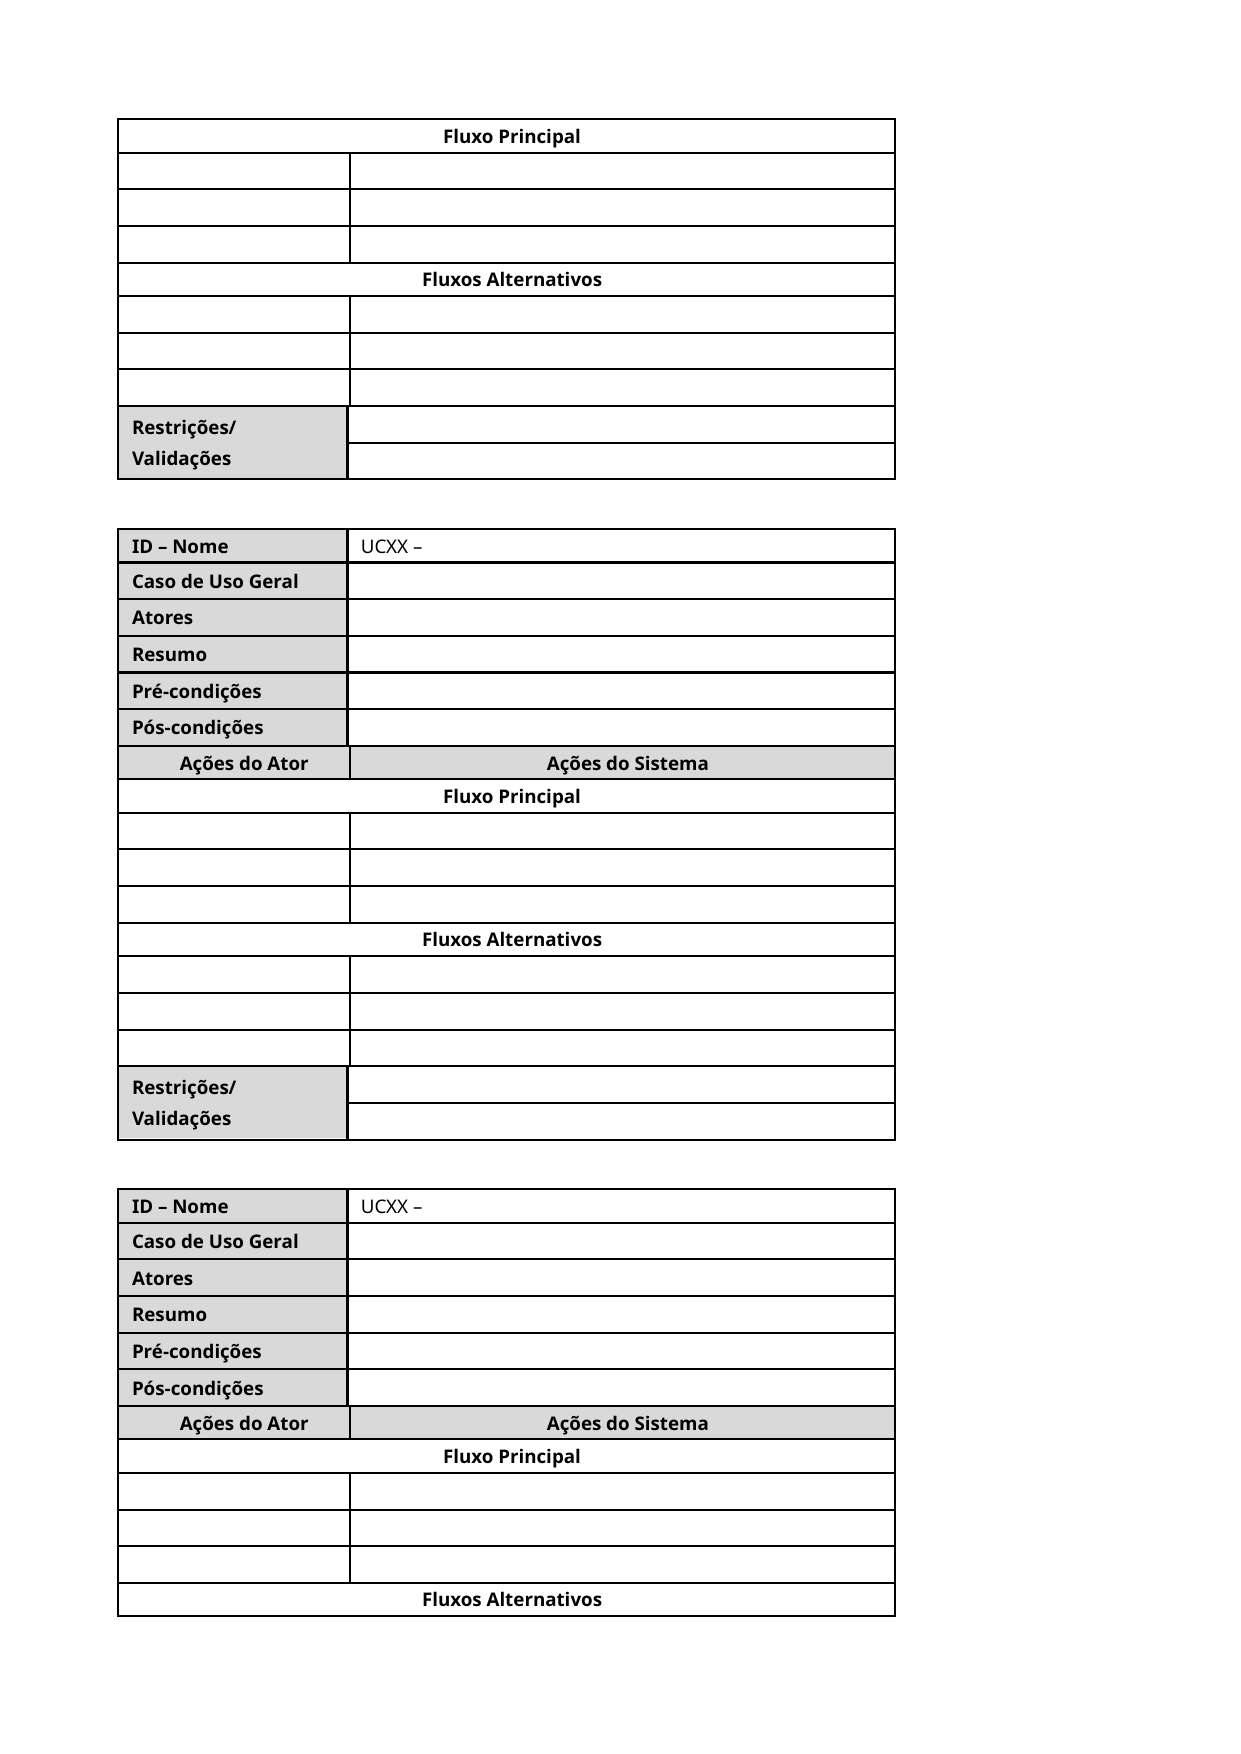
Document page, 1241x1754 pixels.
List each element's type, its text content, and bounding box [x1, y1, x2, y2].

table_cell [349, 1334, 894, 1368]
table_cell [349, 1224, 894, 1258]
table_cell [119, 1547, 349, 1582]
table_cell [119, 154, 349, 188]
table_cell [119, 994, 349, 1028]
table_cell Fluxo Principal [119, 780, 894, 812]
table_cell Fluxos Alternativos [119, 924, 894, 955]
table_cell [351, 814, 894, 848]
table_cell [349, 710, 894, 745]
table_cell Pré-condições [119, 674, 346, 708]
table_cell [349, 444, 894, 478]
table_cell Pré-condições [119, 1334, 346, 1368]
table_cell [119, 297, 349, 332]
table_cell Restrições/ Validações [119, 1067, 346, 1138]
table_cell [351, 1031, 894, 1065]
table_cell [351, 1547, 894, 1582]
table_cell [119, 227, 349, 262]
table_cell Caso de Uso Geral [119, 564, 346, 598]
table_cell [349, 674, 894, 708]
table_cell [119, 190, 349, 225]
table_cell Resumo [119, 637, 346, 671]
table_cell Restrições/ Validações [119, 407, 346, 478]
table_cell [351, 154, 894, 188]
table_cell Atores [119, 1260, 346, 1295]
table_cell [119, 957, 349, 992]
table_cell [351, 887, 894, 922]
table_cell [351, 297, 894, 332]
table_cell Fluxos Alternativos [119, 264, 894, 295]
table_cell [351, 370, 894, 405]
table_cell Fluxo Principal [119, 120, 894, 152]
table_cell [119, 1474, 349, 1508]
table_cell Ações do Sistema [351, 747, 894, 778]
table_cell [349, 1104, 894, 1138]
table_cell [351, 334, 894, 368]
table_cell [351, 850, 894, 885]
table_header ID – Nome [119, 530, 346, 561]
table_cell Pós-condições [119, 1370, 346, 1405]
table_cell [351, 957, 894, 992]
table_cell [119, 814, 349, 848]
table_cell [119, 1511, 349, 1545]
table_cell [351, 1511, 894, 1545]
table_cell [349, 600, 894, 635]
table_header UCXX – [349, 530, 894, 561]
table_cell [119, 334, 349, 368]
table_cell Caso de Uso Geral [119, 1224, 346, 1258]
table_cell [351, 994, 894, 1028]
table_cell [119, 370, 349, 405]
table_cell Ações do Ator [119, 1407, 349, 1438]
table_cell [351, 1474, 894, 1508]
table_cell [349, 407, 894, 442]
table_header ID – Nome [119, 1190, 346, 1222]
table_cell [119, 1031, 349, 1065]
table_cell [349, 1370, 894, 1405]
table_header UCXX – [349, 1190, 894, 1222]
table_cell Pós-condições [119, 710, 346, 745]
table_cell [349, 637, 894, 671]
table_cell [349, 1260, 894, 1295]
table_cell [119, 887, 349, 922]
table_cell [349, 1297, 894, 1332]
table_cell Resumo [119, 1297, 346, 1332]
table_cell [119, 850, 349, 885]
table_cell [351, 190, 894, 225]
table_cell Ações do Ator [119, 747, 349, 778]
table_cell [349, 1067, 894, 1102]
table_cell Fluxo Principal [119, 1440, 894, 1472]
table_cell [351, 227, 894, 262]
table_cell Fluxos Alternativos [119, 1584, 894, 1615]
table_cell Ações do Sistema [351, 1407, 894, 1438]
table_cell [349, 564, 894, 598]
table_cell Atores [119, 600, 346, 635]
